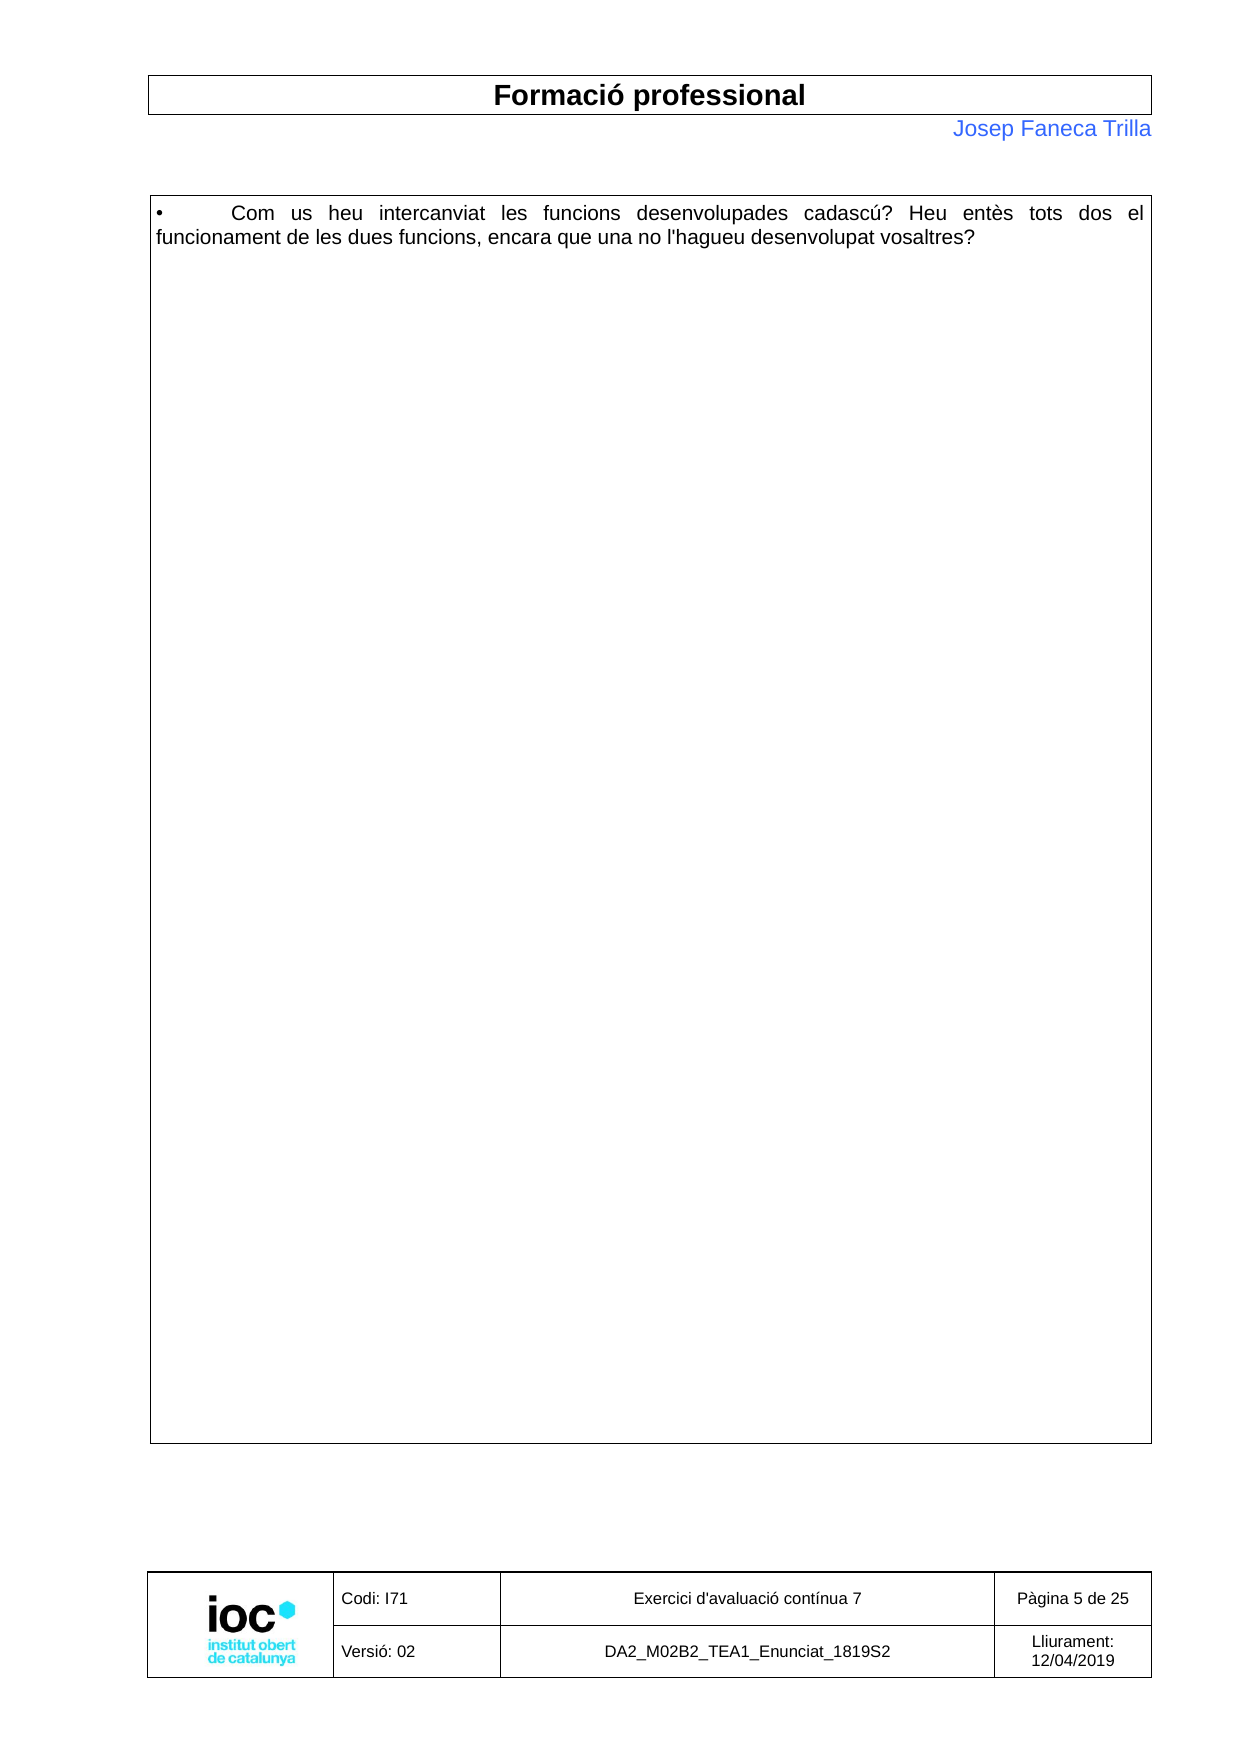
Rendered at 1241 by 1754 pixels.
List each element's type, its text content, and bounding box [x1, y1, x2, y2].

picture [195, 1581, 309, 1677]
table_header Solució: (1,5 punts) Nom i cognoms dels components del grup: Anoteu aquí: com heu interpretat l’enunciat què heu entès que heu de fer què heu pactat com ho heu dut a terme (quina tasca heu fet cadascú) Copieu aquí a sota el codi de la funció que tracta la primera casuística, juntament amb una captura de pantalla del resultat de provar la vostra funció, passant-li com a paràmetre el sou d’un treballador de la vostra base de dades: Copieu aquí a sota el codi de la funció que tracta la segona casuística, juntament amb una captura de pantalla del resultat de provar la vostra funció, passant-li com a paràmetre un nom d'un treballador de la vostra base de dades: Com us heu intercanviat les funcions desenvolupades cadascú? Heu entès tots dos el funcionament de les dues funcions, encara que una no l'hagueu desenvolupat vosaltres? [151, 196, 1151, 1443]
